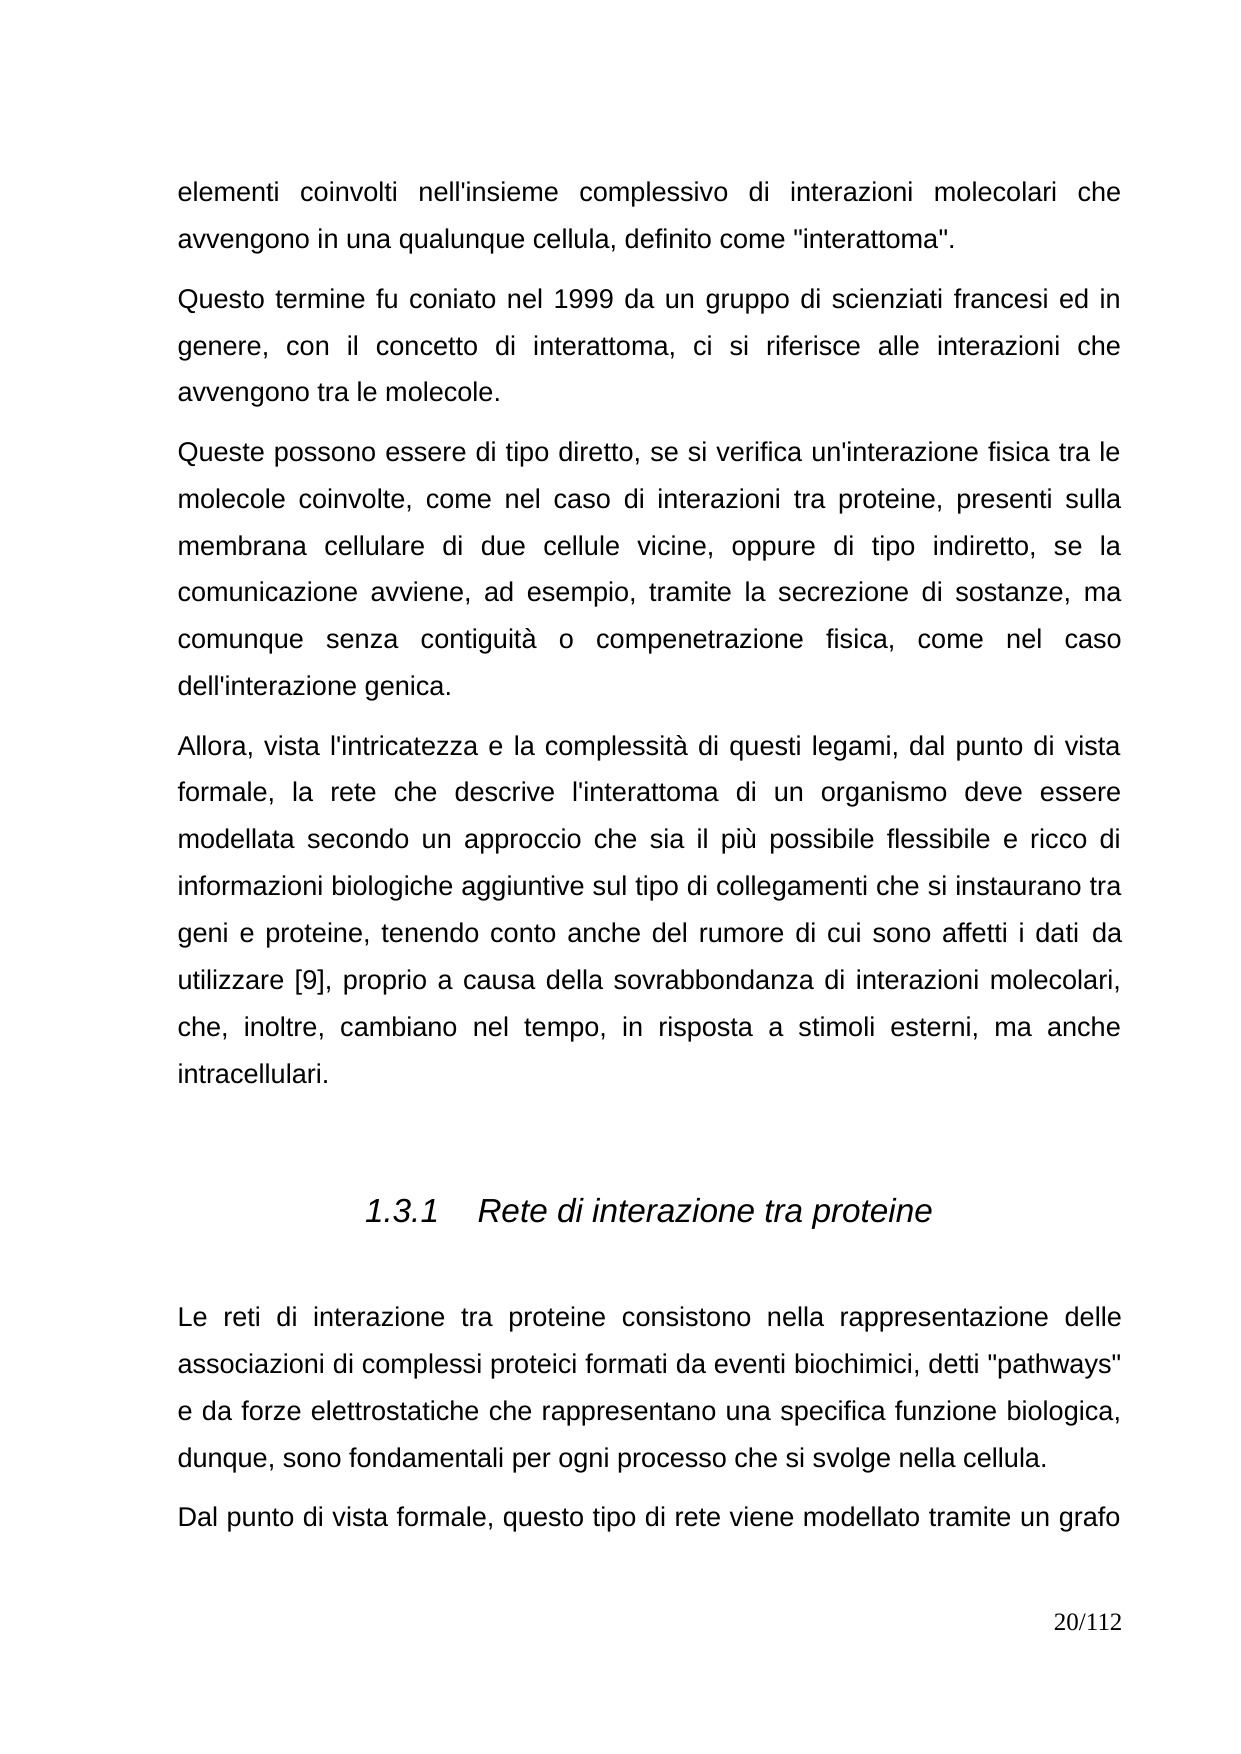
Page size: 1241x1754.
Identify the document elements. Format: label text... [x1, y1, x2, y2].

text Le reti di interazione tra proteine consistono nella rappresentazione delle associazioni di complessi proteici formati da eventi biochimici, detti "pathways" e da forze elettrostatiche che rappresentano una specifica funzione biologica, dunque, sono fondamentali per ogni processo che si svolge nella cellula. [177, 1301, 1122, 1473]
text Dal punto di vista formale, questo tipo di rete viene modellato tramite un grafo [177, 1501, 1122, 1532]
text Allora, vista l'intricatezza e la complessità di questi legami, dal punto di vista formale, la rete che descrive l'interattoma di un organismo deve essere modellata secondo un approccio che sia il più possibile flessibile e ricco di informazioni biologiche aggiuntive sul tipo di collegamenti che si instaurano tra geni e proteine, tenendo conto anche del rumore di cui sono affetti i dati da utilizzare [9], proprio a causa della sovrabbondanza di interazioni molecolari, che, inoltre, cambiano nel tempo, in risposta a stimoli esterni, ma anche intracellulari. [177, 729, 1122, 1089]
text elementi coinvolti nell'insieme complessivo di interazioni molecolari che avvengono in una qualunque cellula, definito come "interattoma". [177, 176, 1122, 254]
text Questo termine fu coniato nel 1999 da un gruppo di scienziati francesi ed in genere, con il concetto di interattoma, ci si riferisce alle interazioni che avvengono tra le molecole. [177, 283, 1122, 408]
subtitle Rete di interazione tra proteine [365, 1191, 1122, 1229]
text Queste possono essere di tipo diretto, se si verifica un'interazione fisica tra le molecole coinvolte, come nel caso di interazioni tra proteine, presenti sulla membrana cellulare di due cellule vicine, oppure di tipo indiretto, se la comunicazione avviene, ad esempio, tramite la secrezione di sostanze, ma comunque senza contiguità o compenetrazione fisica, come nel caso dell'interazione genica. [177, 436, 1122, 701]
